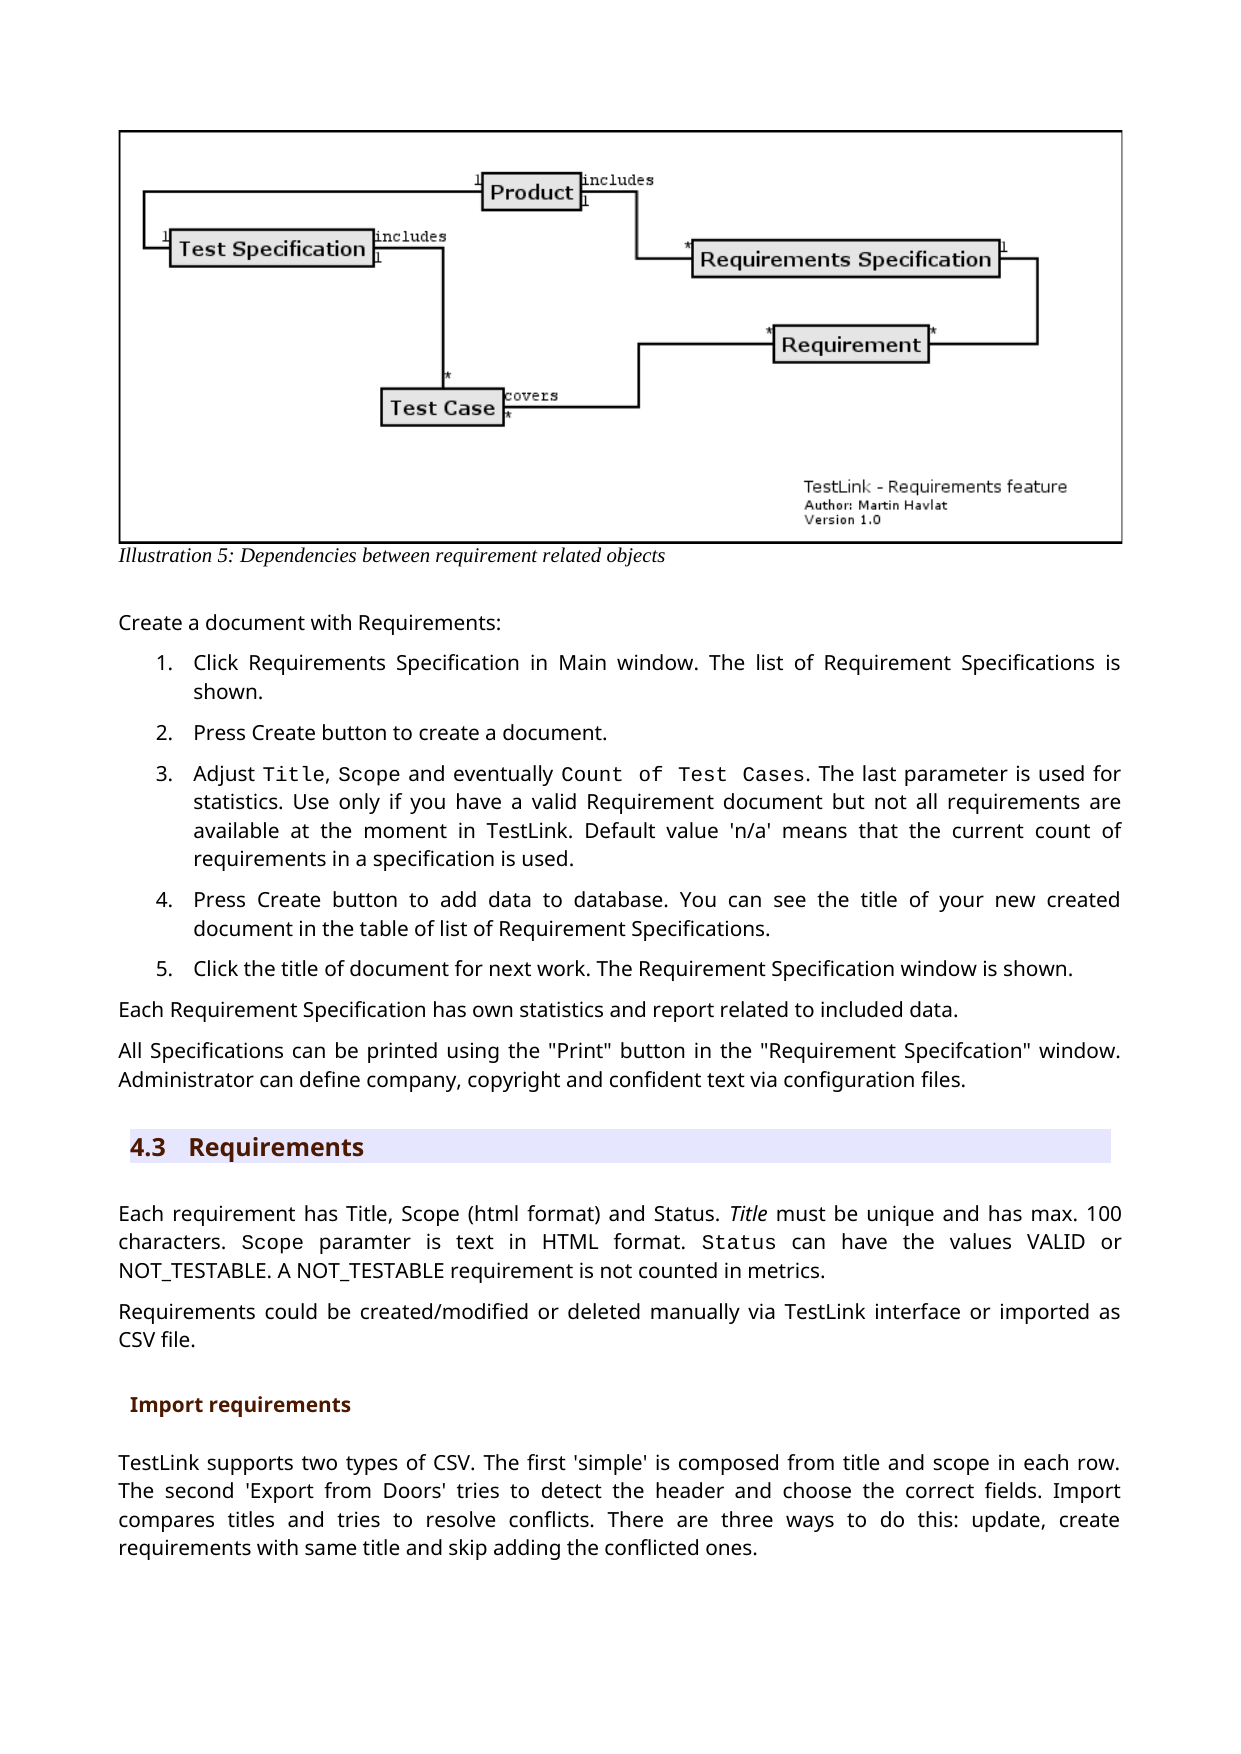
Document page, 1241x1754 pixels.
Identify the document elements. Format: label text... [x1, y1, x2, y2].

text TestLink supports two types of CSV. The first 'simple' is composed from title and scope in each row. The second 'Export from Doors' tries to detect the header and choose the correct fields. Import compares titles and tries to resolve conflicts. There are three ways to do this: update, create requirements with same title and skip adding the conflicted ones. [118, 1448, 1122, 1562]
list Press Create button to create a document. [156, 718, 1122, 746]
list Adjust Title, Scope and eventually Count of Test Cases. The last parameter is used for statistics. Use only if you have a valid Requirement document but not all requirements are available at the moment in TestLink. Default value 'n/a' means that the current count of requirements in a specification is used. [156, 759, 1122, 873]
text Requirements could be created/modified or deleted manually via TestLink interface or imported as CSV file. [118, 1297, 1122, 1354]
text Each requirement has Title, Scope (html format) and Status. Title must be unique and has max. 100 characters. Scope paramter is text in HTML format. Status can have the values VALID or NOT_TESTABLE. A NOT_TESTABLE requirement is not counted in metrics. [118, 1199, 1122, 1284]
list Press Create button to add data to database. You can see the title of your new created document in the table of list of Requirement Specifications. [156, 885, 1122, 942]
list Click the title of document for next work. The Requirement Specification window is shown. [156, 954, 1122, 983]
text Create a document with Requirements: [118, 608, 1122, 636]
subtitle Import requirements [130, 1390, 1111, 1418]
text All Specifications can be printed using the "Print" button in the "Requirement Specifcation" window. Administrator can define company, copyright and confident text via configuration files. [118, 1036, 1122, 1093]
subtitle Requirements [130, 1129, 1111, 1163]
text Each Requirement Specification has own statistics and report related to included data. [118, 996, 1122, 1024]
picture [118, 130, 1123, 544]
list Click Requirements Specification in Main window. The list of Requirement Specifications is shown. [156, 648, 1122, 705]
text Illustration 5: Dependencies between requirement related objects [118, 544, 1122, 567]
